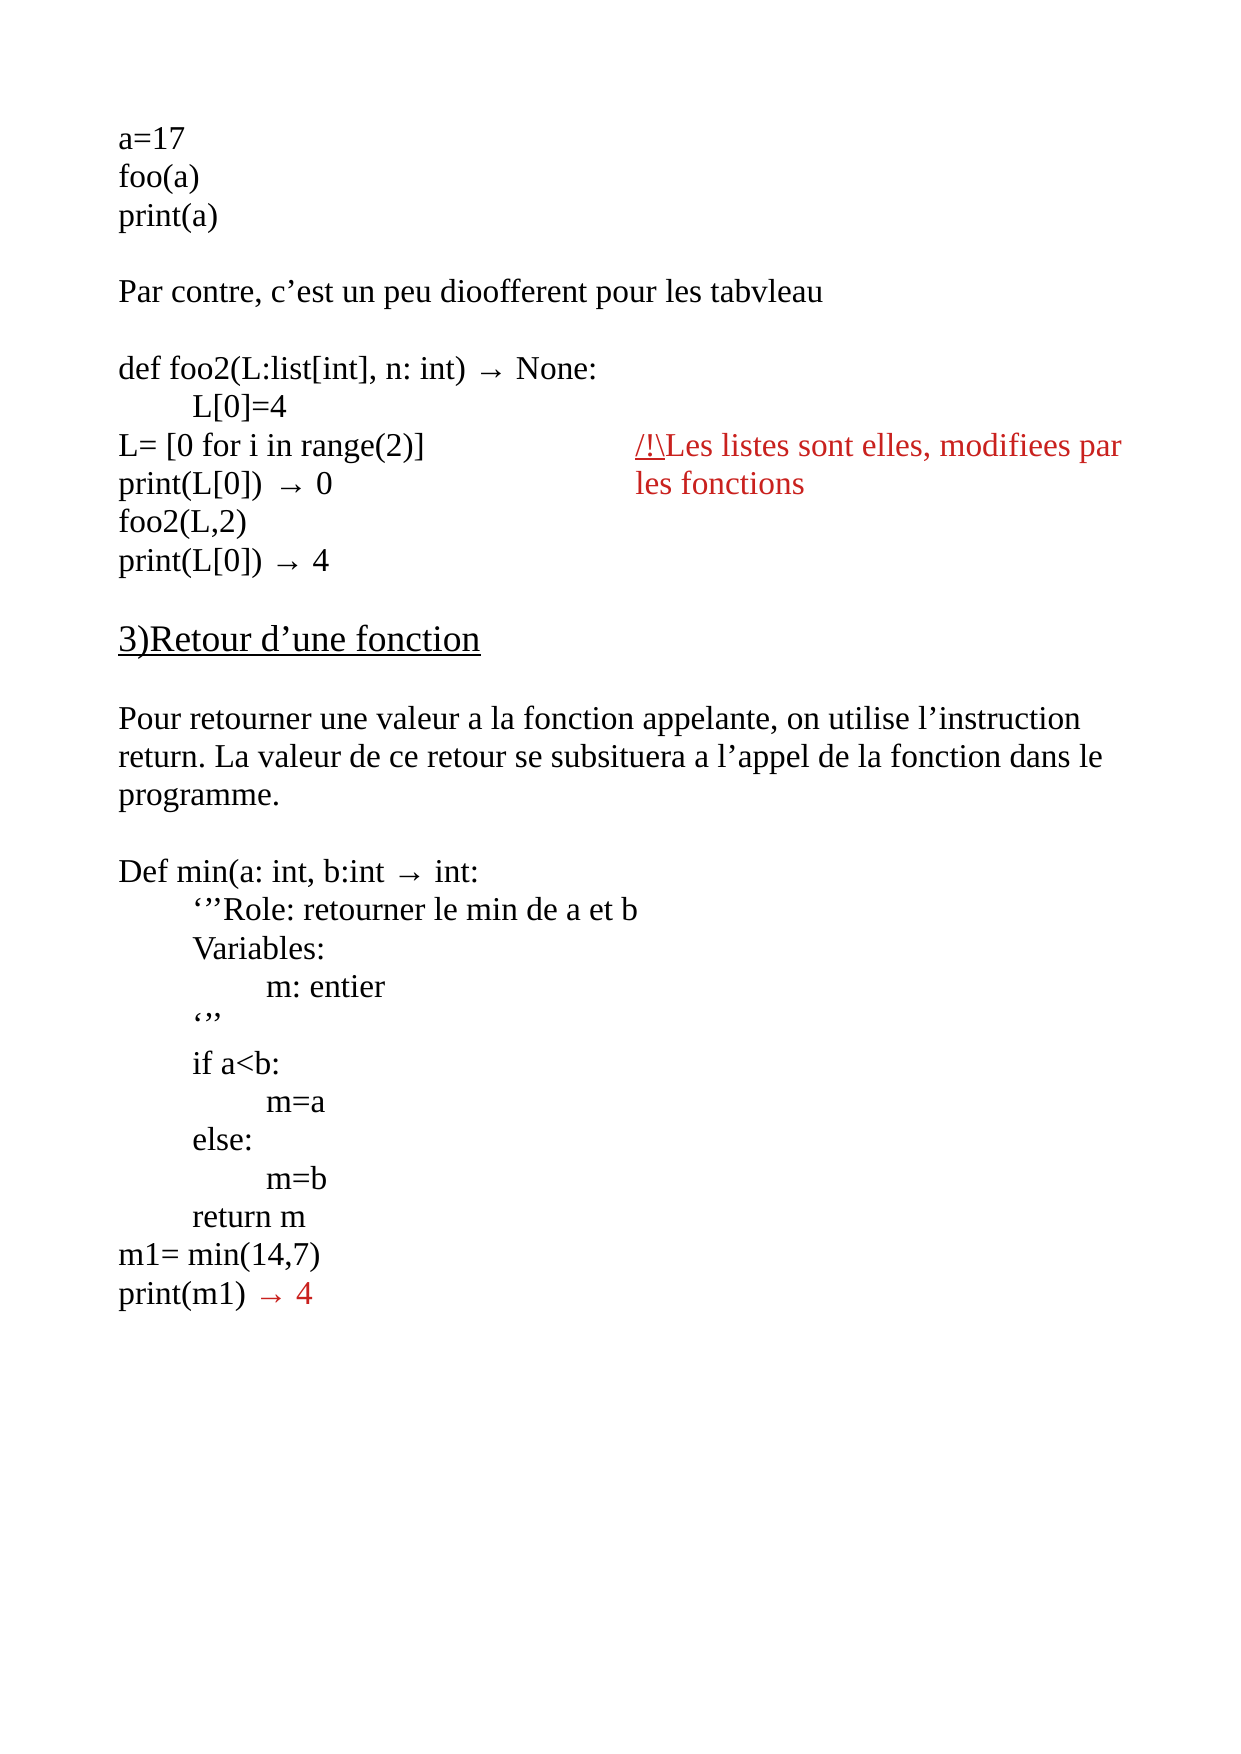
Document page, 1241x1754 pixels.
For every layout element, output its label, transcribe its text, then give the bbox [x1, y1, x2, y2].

text ‘’’ [118, 1004, 1122, 1043]
text foo(a) [118, 156, 1122, 195]
text m=a [118, 1081, 1122, 1119]
text m1= min(14,7) [118, 1234, 1122, 1273]
text Pour retourner une valeur a la fonction appelante, on utilise l’instruction return. La valeur de ce retour se subsituera a l’appel de la fonction dans le programme. [118, 698, 1122, 813]
text Def min(a: int, b:int → int: [118, 851, 1122, 889]
text m: entier [118, 966, 1122, 1004]
text print(L[0]) → 4 [118, 540, 1122, 578]
text Par contre, c’est un peu dioofferent pour les tabvleau [118, 271, 1122, 310]
text foo2(L,2) [118, 501, 1122, 540]
text print(m1) → 4 [118, 1273, 1122, 1311]
text L[0]=4 [118, 386, 1122, 425]
text return m [118, 1196, 1122, 1234]
text print(L[0]) → 0 les fonctions [118, 463, 1122, 501]
text if a<b: [118, 1043, 1122, 1081]
text 3)Retour d’une fonction [118, 616, 1122, 659]
text def foo2(L:list[int], n: int) → None: [118, 348, 1122, 386]
text Variables: [118, 928, 1122, 966]
text else: [118, 1119, 1122, 1158]
text print(a) [118, 195, 1122, 233]
text m=b [118, 1158, 1122, 1196]
text a=17 [118, 118, 1122, 156]
text ‘’’Role: retourner le min de a et b [118, 889, 1122, 928]
text L= [0 for i in range(2)] /!\Les listes sont elles, modifiees par [118, 425, 1122, 463]
